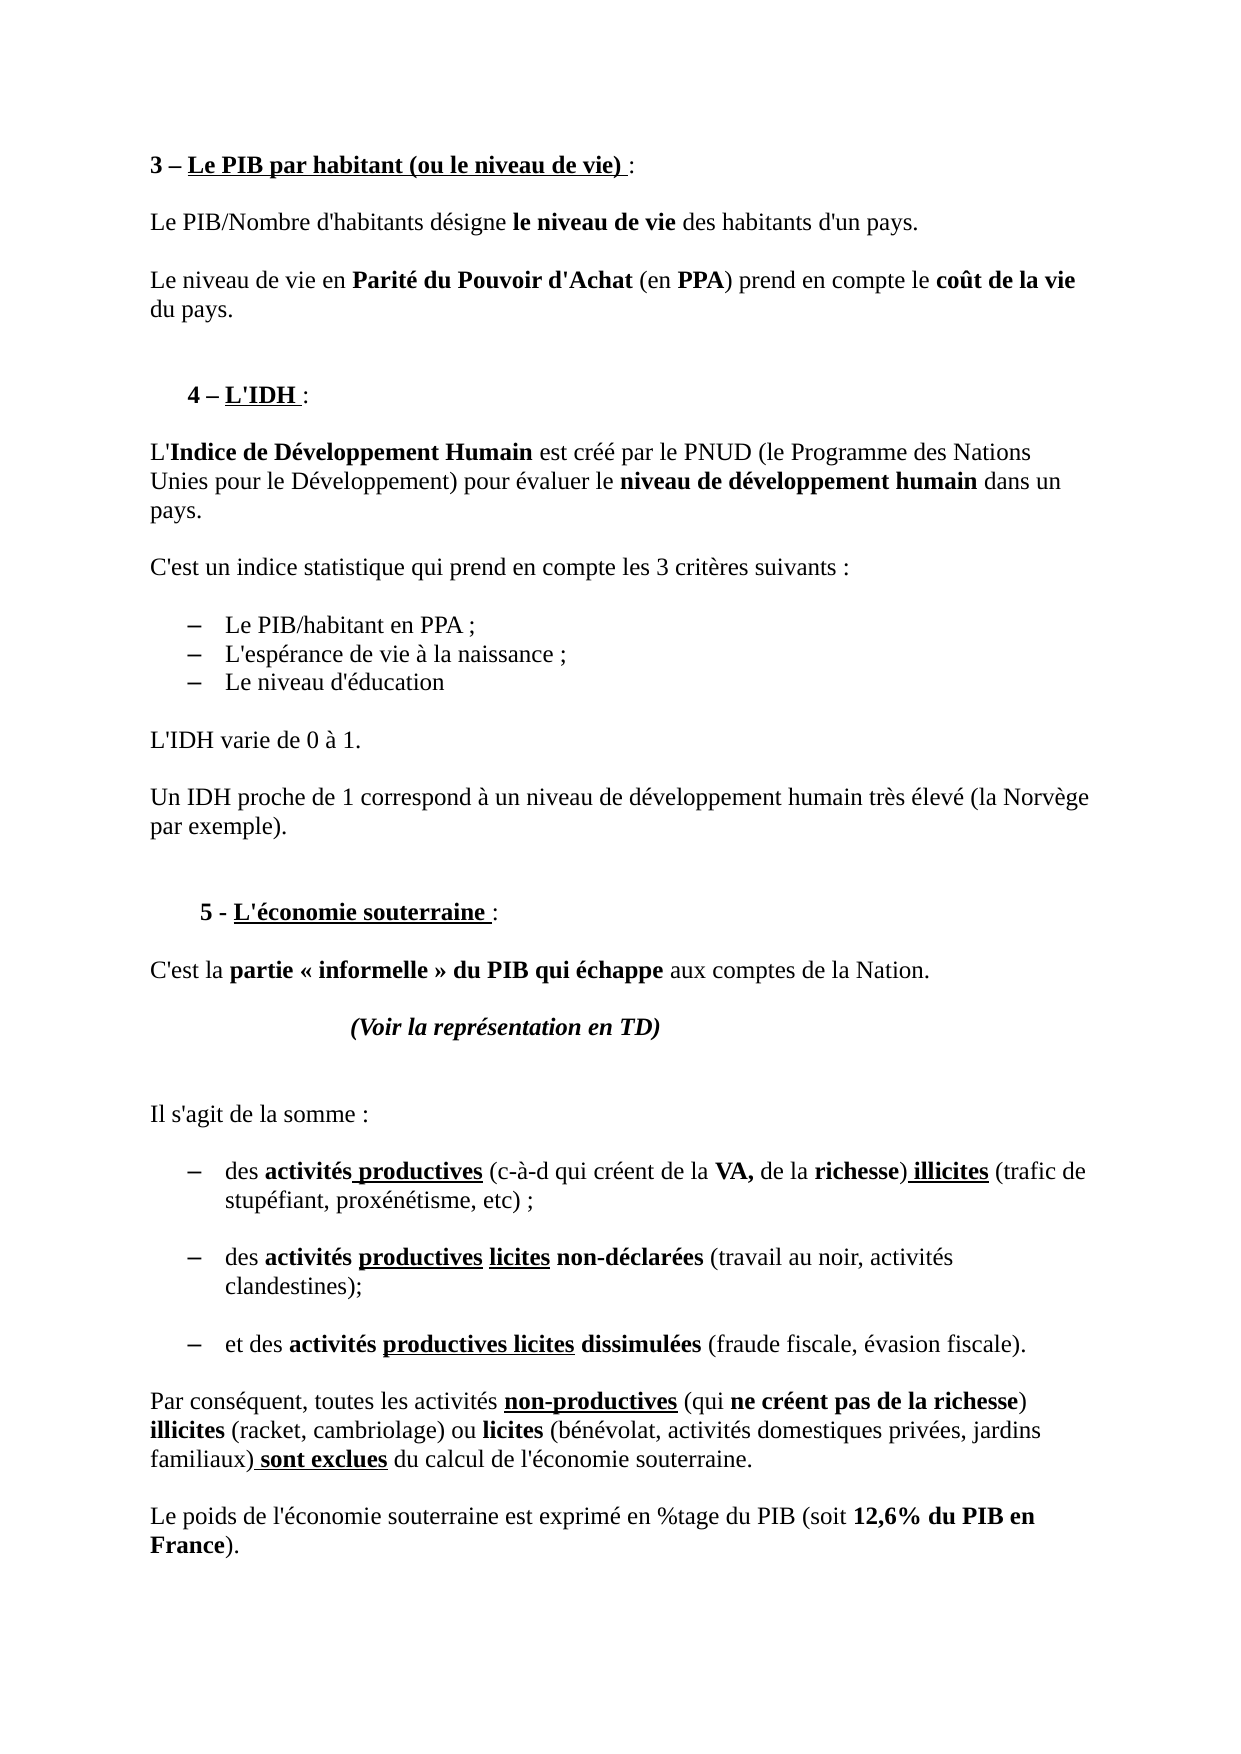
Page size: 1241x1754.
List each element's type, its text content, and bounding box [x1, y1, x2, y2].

list des activités productives (c-à-d qui créent de la VA, de la richesse) illicites (trafic de stupéfiant, proxénétisme, etc) ; [187, 1156, 1090, 1214]
text (Voir la représentation en TD) [150, 1012, 1090, 1041]
text 5 - L'économie souterraine : [150, 897, 1090, 926]
text 4 – L'IDH : [150, 380, 1090, 409]
text Le poids de l'économie souterraine est exprimé en %tage du PIB (soit 12,6% du PIB en France). [150, 1501, 1090, 1559]
list des activités productives licites non-déclarées (travail au noir, activités clandestines); [187, 1242, 1090, 1300]
text L'IDH varie de 0 à 1. [150, 725, 1090, 754]
text Un IDH proche de 1 correspond à un niveau de développement humain très élevé (la Norvège par exemple). [150, 782, 1090, 840]
text C'est un indice statistique qui prend en compte les 3 critères suivants : [150, 552, 1090, 581]
text Le niveau de vie en Parité du Pouvoir d'Achat (en PPA) prend en compte le coût de la vie du pays. [150, 265, 1090, 322]
list Le PIB/habitant en PPA ; [187, 610, 1090, 639]
text Il s'agit de la somme : [150, 1099, 1090, 1127]
text 3 – Le PIB par habitant (ou le niveau de vie) : [150, 150, 1090, 179]
list Le niveau d'éducation [187, 667, 1090, 696]
list et des activités productives licites dissimulées (fraude fiscale, évasion fiscale). [187, 1329, 1090, 1357]
text L'Indice de Développement Humain est créé par le PNUD (le Programme des Nations Unies pour le Développement) pour évaluer le niveau de développement humain dans un pays. [150, 437, 1090, 524]
text Le PIB/Nombre d'habitants désigne le niveau de vie des habitants d'un pays. [150, 207, 1090, 236]
text C'est la partie « informelle » du PIB qui échappe aux comptes de la Nation. [150, 955, 1090, 984]
list L'espérance de vie à la naissance ; [187, 639, 1090, 667]
text Par conséquent, toutes les activités non-productives (qui ne créent pas de la richesse) illicites (racket, cambriolage) ou licites (bénévolat, activités domestiques privées, jardins familiaux) sont exclues du calcul de l'économie souterraine. [150, 1386, 1090, 1472]
